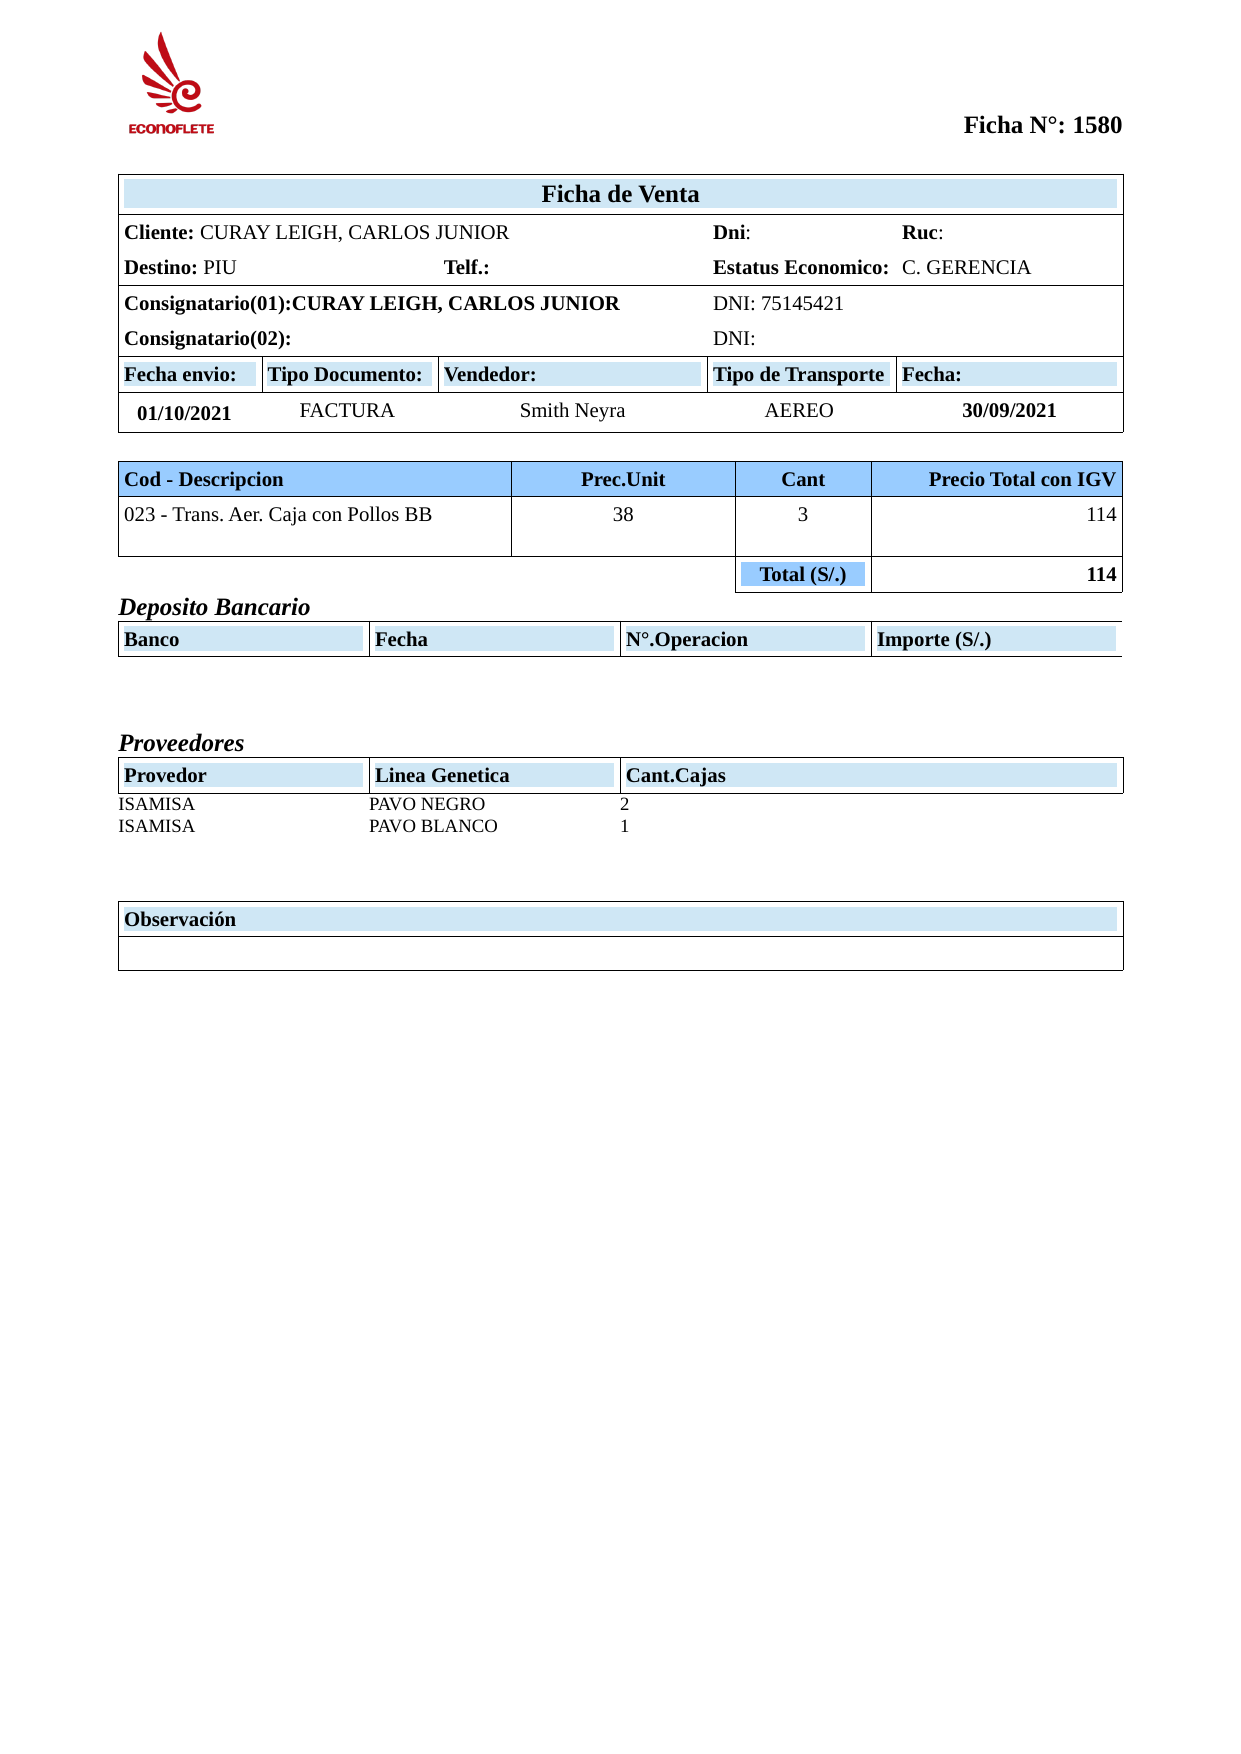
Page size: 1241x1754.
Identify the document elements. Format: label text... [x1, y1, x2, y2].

table_cell Dni: [707, 215, 896, 249]
table_cell Consignatario(02): [119, 321, 707, 356]
table_header Cod - Descripcion [119, 462, 511, 496]
table_cell [369, 858, 620, 879]
table_cell 30/09/2021 [896, 393, 1123, 432]
table_cell [118, 858, 369, 879]
table_cell [871, 705, 1122, 728]
table_cell 114 [872, 557, 1122, 592]
table_cell ISAMISA [118, 815, 369, 836]
table_cell 1 [620, 815, 1123, 836]
table_cell [620, 858, 1123, 879]
table_cell C. GERENCIA [896, 249, 1123, 285]
table_cell 2 [620, 794, 1123, 814]
table_cell [511, 557, 735, 592]
table_cell [369, 680, 620, 704]
table_cell [871, 680, 1122, 704]
table_cell FACTURA [262, 393, 438, 432]
text Proveedores [118, 728, 1122, 757]
table_header Importe (S/.) [872, 622, 1122, 656]
table_cell Ruc: [896, 215, 1123, 249]
table_cell [871, 657, 1122, 680]
table_cell 38 [512, 497, 735, 556]
table_cell Fecha envio: [119, 357, 262, 392]
table_cell [369, 836, 620, 858]
table_cell [620, 836, 1123, 858]
table_cell DNI: 75145421 [707, 286, 1123, 321]
table_header Precio Total con IGV [872, 462, 1122, 496]
table_cell Smith Neyra [438, 393, 707, 432]
table_cell Vendedor: [439, 357, 707, 392]
table_cell Destino: PIU [119, 249, 438, 285]
table_cell [369, 705, 620, 728]
table_cell 114 [872, 497, 1122, 556]
table_cell [118, 705, 369, 728]
table_cell [369, 657, 620, 680]
table_cell Consignatario(01):CURAY LEIGH, CARLOS JUNIOR [119, 286, 707, 321]
table_header Linea Genetica [370, 758, 620, 793]
table_header Banco [119, 622, 369, 656]
table_header Cant.Cajas [621, 758, 1123, 793]
table_cell DNI: [707, 321, 1123, 356]
table_cell Tipo Documento: [263, 357, 438, 392]
table_cell [118, 657, 369, 680]
table_header Ficha de Venta [119, 175, 1123, 214]
table_cell ISAMISA [118, 794, 369, 814]
table_cell [118, 836, 369, 858]
table_cell [118, 680, 369, 704]
table_cell [119, 937, 1123, 969]
table_cell PAVO BLANCO [369, 815, 620, 836]
table_cell Cliente: CURAY LEIGH, CARLOS JUNIOR [119, 215, 707, 249]
table_cell PAVO NEGRO [369, 794, 620, 814]
text Deposito Bancario [118, 592, 1122, 621]
table_cell Total (S/.) [736, 557, 871, 592]
table_cell 023 - Trans. Aer. Caja con Pollos BB [119, 497, 511, 556]
table_header Cant [736, 462, 871, 496]
table_header N°.Operacion [621, 622, 871, 656]
table_cell 3 [736, 497, 871, 556]
table_cell [620, 879, 1123, 901]
table_cell Estatus Economico: [707, 249, 896, 285]
table_cell [369, 879, 620, 901]
table_cell [118, 879, 369, 901]
picture [118, 31, 225, 134]
table_cell [620, 680, 871, 704]
table_cell Fecha: [897, 357, 1123, 392]
table_cell [620, 657, 871, 680]
table_cell 01/10/2021 [119, 393, 262, 432]
table_cell Telf.: [438, 249, 707, 285]
table_header Fecha [370, 622, 620, 656]
table_cell [620, 705, 871, 728]
table_cell AEREO [707, 393, 896, 432]
table_header Observación [119, 902, 1123, 936]
table_header Provedor [119, 758, 369, 793]
table_header Prec.Unit [512, 462, 735, 496]
table_cell [118, 557, 511, 592]
table_cell Tipo de Transporte [708, 357, 896, 392]
